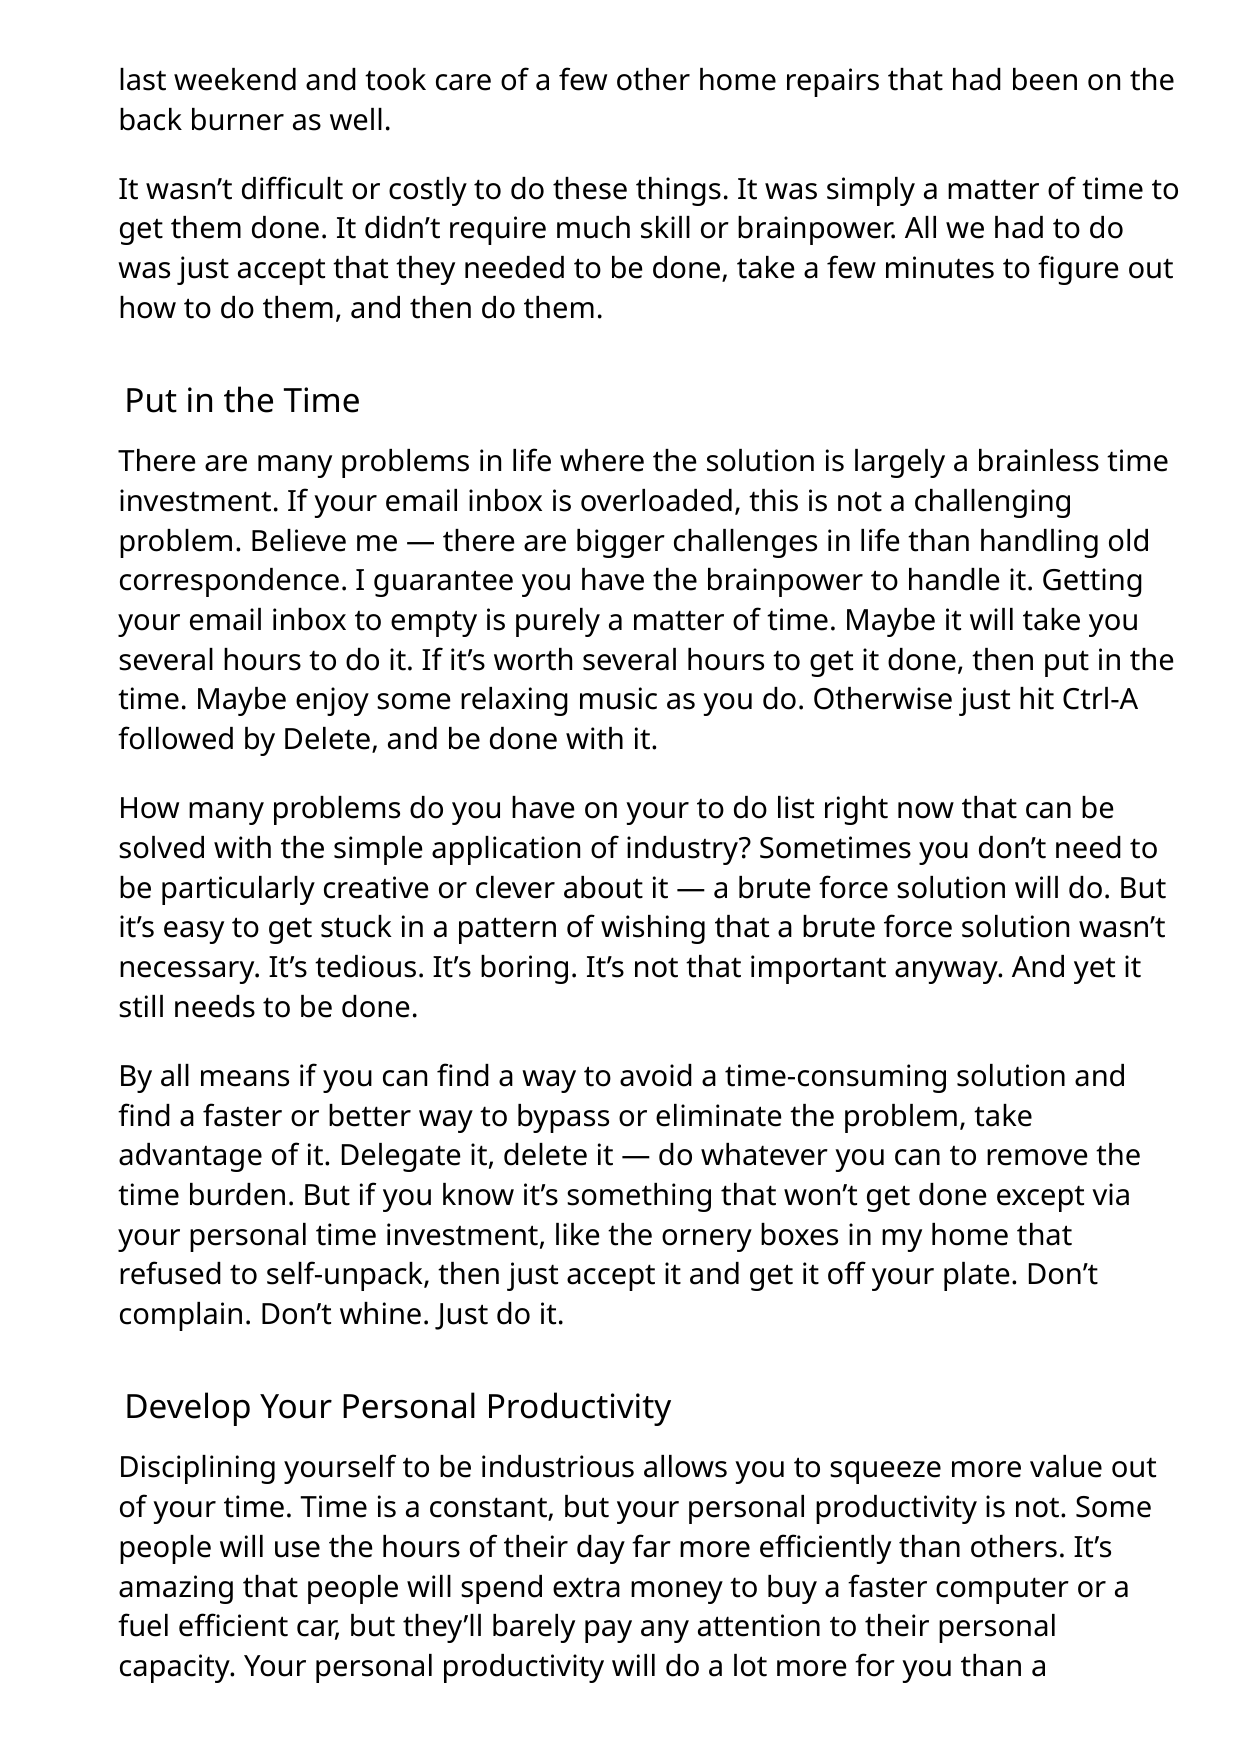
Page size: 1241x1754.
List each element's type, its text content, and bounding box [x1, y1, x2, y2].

subtitle Put in the Time [118, 371, 1181, 428]
text There are many problems in life where the solution is largely a brainless time investment. If your email inbox is overloaded, this is not a challenging problem. Believe me — there are bigger challenges in life than handling old correspondence. I guarantee you have the brainpower to handle it. Getting your email inbox to empty is purely a matter of time. Maybe it will take you several hours to do it. If it’s worth several hours to get it done, then put in the time. Maybe enjoy some relaxing music as you do. Otherwise just hit Ctrl-A followed by Delete, and be done with it. [118, 441, 1181, 758]
text Disciplining yourself to be industrious allows you to squeeze more value out of your time. Time is a constant, but your personal productivity is not. Some people will use the hours of their day far more efficiently than others. It’s amazing that people will spend extra money to buy a faster computer or a fuel efficient car, but they’ll barely pay any attention to their personal capacity. Your personal productivity will do a lot more for you than a [118, 1447, 1181, 1685]
subtitle Develop Your Personal Productivity [118, 1377, 1181, 1434]
text last weekend and took care of a few other home repairs that had been on the back burner as well. [118, 59, 1181, 138]
text It wasn’t difficult or costly to do these things. It was simply a matter of time to get them done. It didn’t require much skill or brainpower. All we had to do was just accept that they needed to be done, take a few minutes to figure out how to do them, and then do them. [118, 168, 1181, 327]
text By all means if you can find a way to avoid a time-consuming solution and find a faster or better way to bypass or eliminate the problem, take advantage of it. Delegate it, delete it — do whatever you can to remove the time burden. But if you know it’s something that won’t get done except via your personal time investment, like the ornery boxes in my home that refused to self-unpack, then just accept it and get it off your plate. Don’t complain. Don’t whine. Just do it. [118, 1055, 1181, 1333]
text How many problems do you have on your to do list right now that can be solved with the simple application of industry? Sometimes you don’t need to be particularly creative or clever about it — a brute force solution will do. But it’s easy to get stuck in a pattern of wishing that a brute force solution wasn’t necessary. It’s tedious. It’s boring. It’s not that important anyway. And yet it still needs to be done. [118, 787, 1181, 1026]
